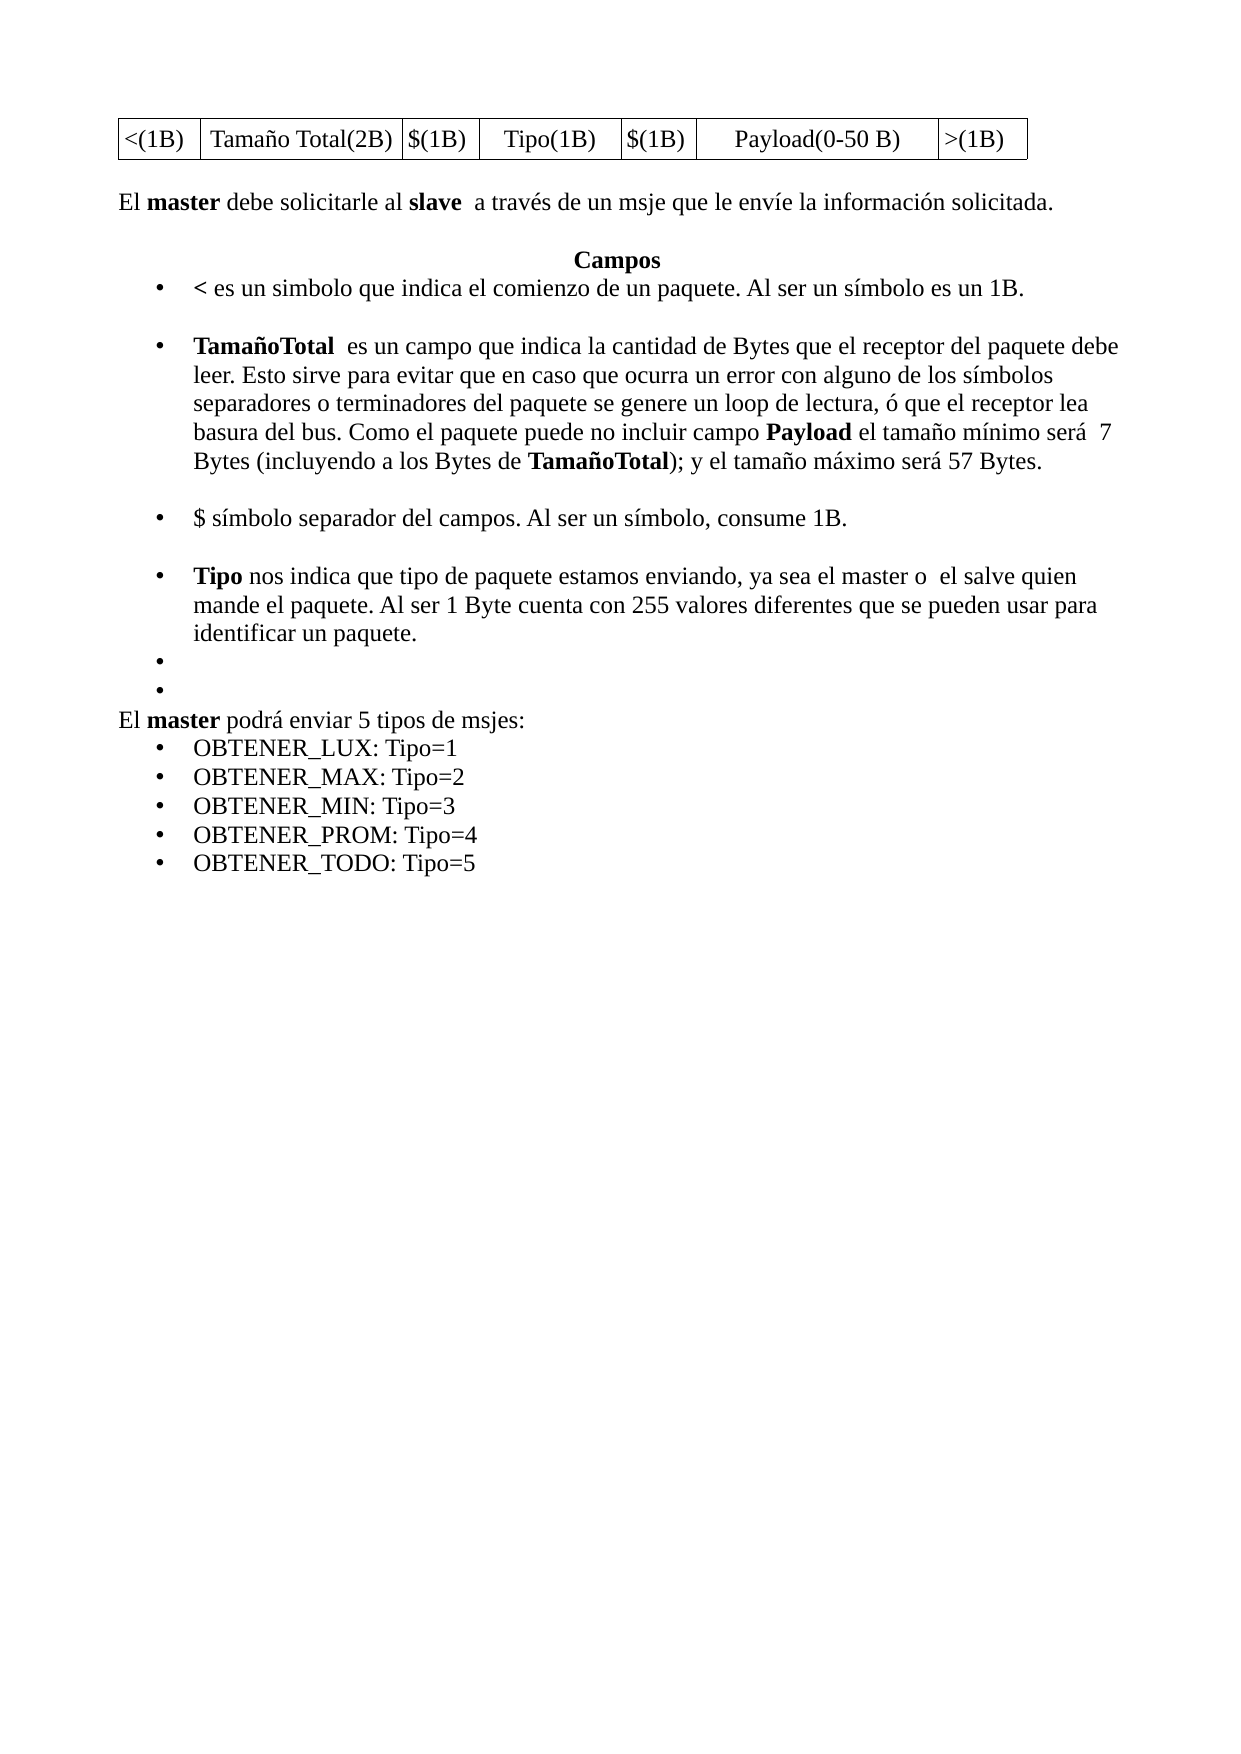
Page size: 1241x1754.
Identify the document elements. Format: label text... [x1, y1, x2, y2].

table_header >(1B) [939, 119, 1027, 158]
text El master debe solicitarle al slave a través de un msje que le envíe la información solicitada. [118, 187, 1122, 216]
table_header $(1B) [403, 119, 479, 158]
list OBTENER_TODO: Tipo=5 [156, 848, 1122, 877]
text Campos [118, 245, 1122, 273]
list OBTENER_PROM: Tipo=4 [156, 820, 1122, 848]
table_header Tamaño Total(2B) [201, 119, 402, 158]
table_header $(1B) [622, 119, 696, 158]
table_header Payload(0-50 B) [697, 119, 938, 158]
table_header Tipo(1B) [480, 119, 621, 158]
list $ símbolo separador del campos. Al ser un símbolo, consume 1B. [156, 503, 1122, 532]
text El master podrá enviar 5 tipos de msjes: [118, 705, 1122, 733]
list OBTENER_MAX: Tipo=2 [156, 762, 1122, 791]
list OBTENER_LUX: Tipo=1 [156, 733, 1122, 762]
table_header <(1B) [119, 119, 200, 158]
list Tipo nos indica que tipo de paquete estamos enviando, ya sea el master o el salve quien mande el paquete. Al ser 1 Byte cuenta con 255 valores diferentes que se pueden usar para identificar un paquete. [156, 561, 1122, 647]
list OBTENER_MIN: Tipo=3 [156, 791, 1122, 820]
list < es un simbolo que indica el comienzo de un paquete. Al ser un símbolo es un 1B. [156, 273, 1122, 302]
list TamañoTotal es un campo que indica la cantidad de Bytes que el receptor del paquete debe leer. Esto sirve para evitar que en caso que ocurra un error con alguno de los símbolos separadores o terminadores del paquete se genere un loop de lectura, ó que el receptor lea basura del bus. Como el paquete puede no incluir campo Payload el tamaño mínimo será 7 Bytes (incluyendo a los Bytes de TamañoTotal); y el tamaño máximo será 57 Bytes. [156, 331, 1122, 475]
